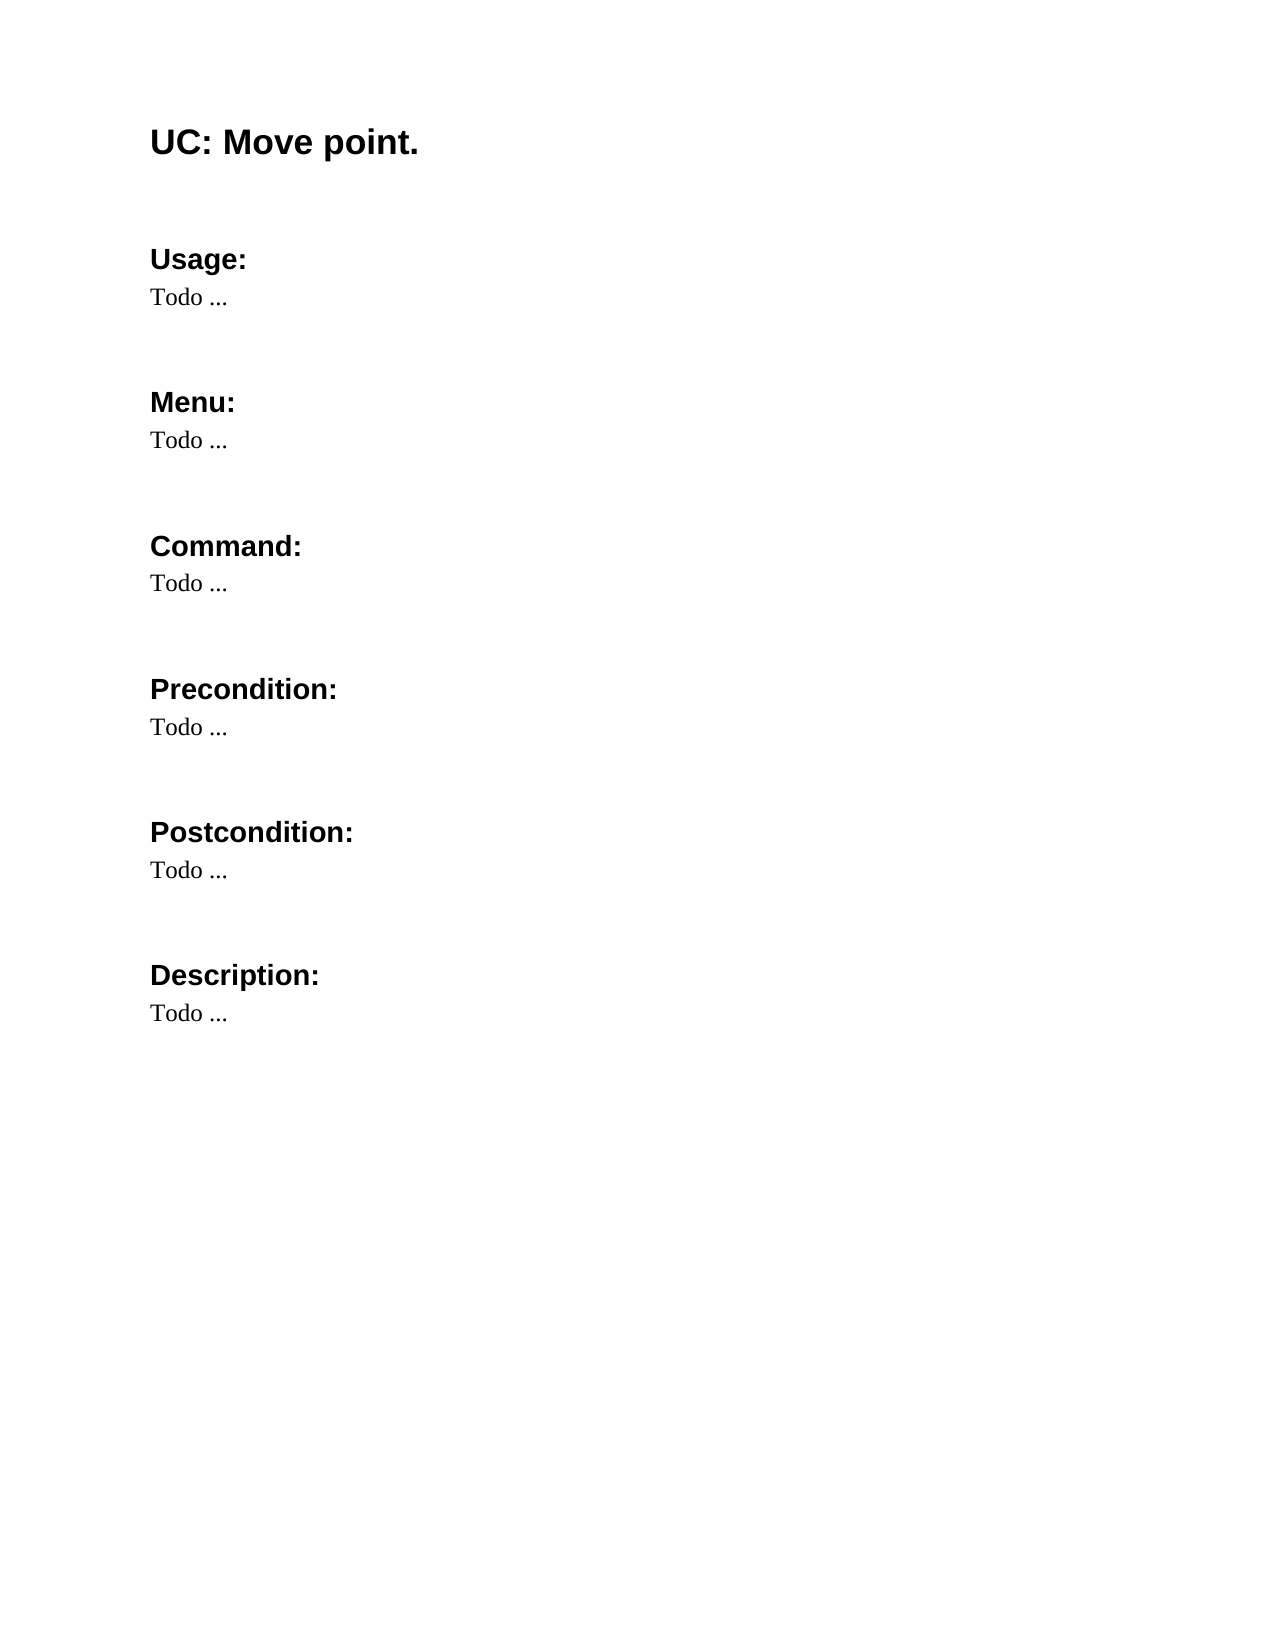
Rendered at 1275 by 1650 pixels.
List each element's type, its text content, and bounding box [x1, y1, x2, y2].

text Todo ... [150, 425, 1125, 454]
subtitle Command: [150, 529, 1125, 562]
text Todo ... [150, 998, 1125, 1027]
text Todo ... [150, 282, 1125, 311]
subtitle Usage: [150, 242, 1125, 276]
text Todo ... [150, 712, 1125, 740]
subtitle Precondition: [150, 672, 1125, 705]
subtitle UC: Move point. [150, 121, 1125, 162]
subtitle Description: [150, 958, 1125, 992]
text Todo ... [150, 855, 1125, 883]
subtitle Postcondition: [150, 815, 1125, 848]
text Todo ... [150, 568, 1125, 597]
subtitle Menu: [150, 386, 1125, 419]
